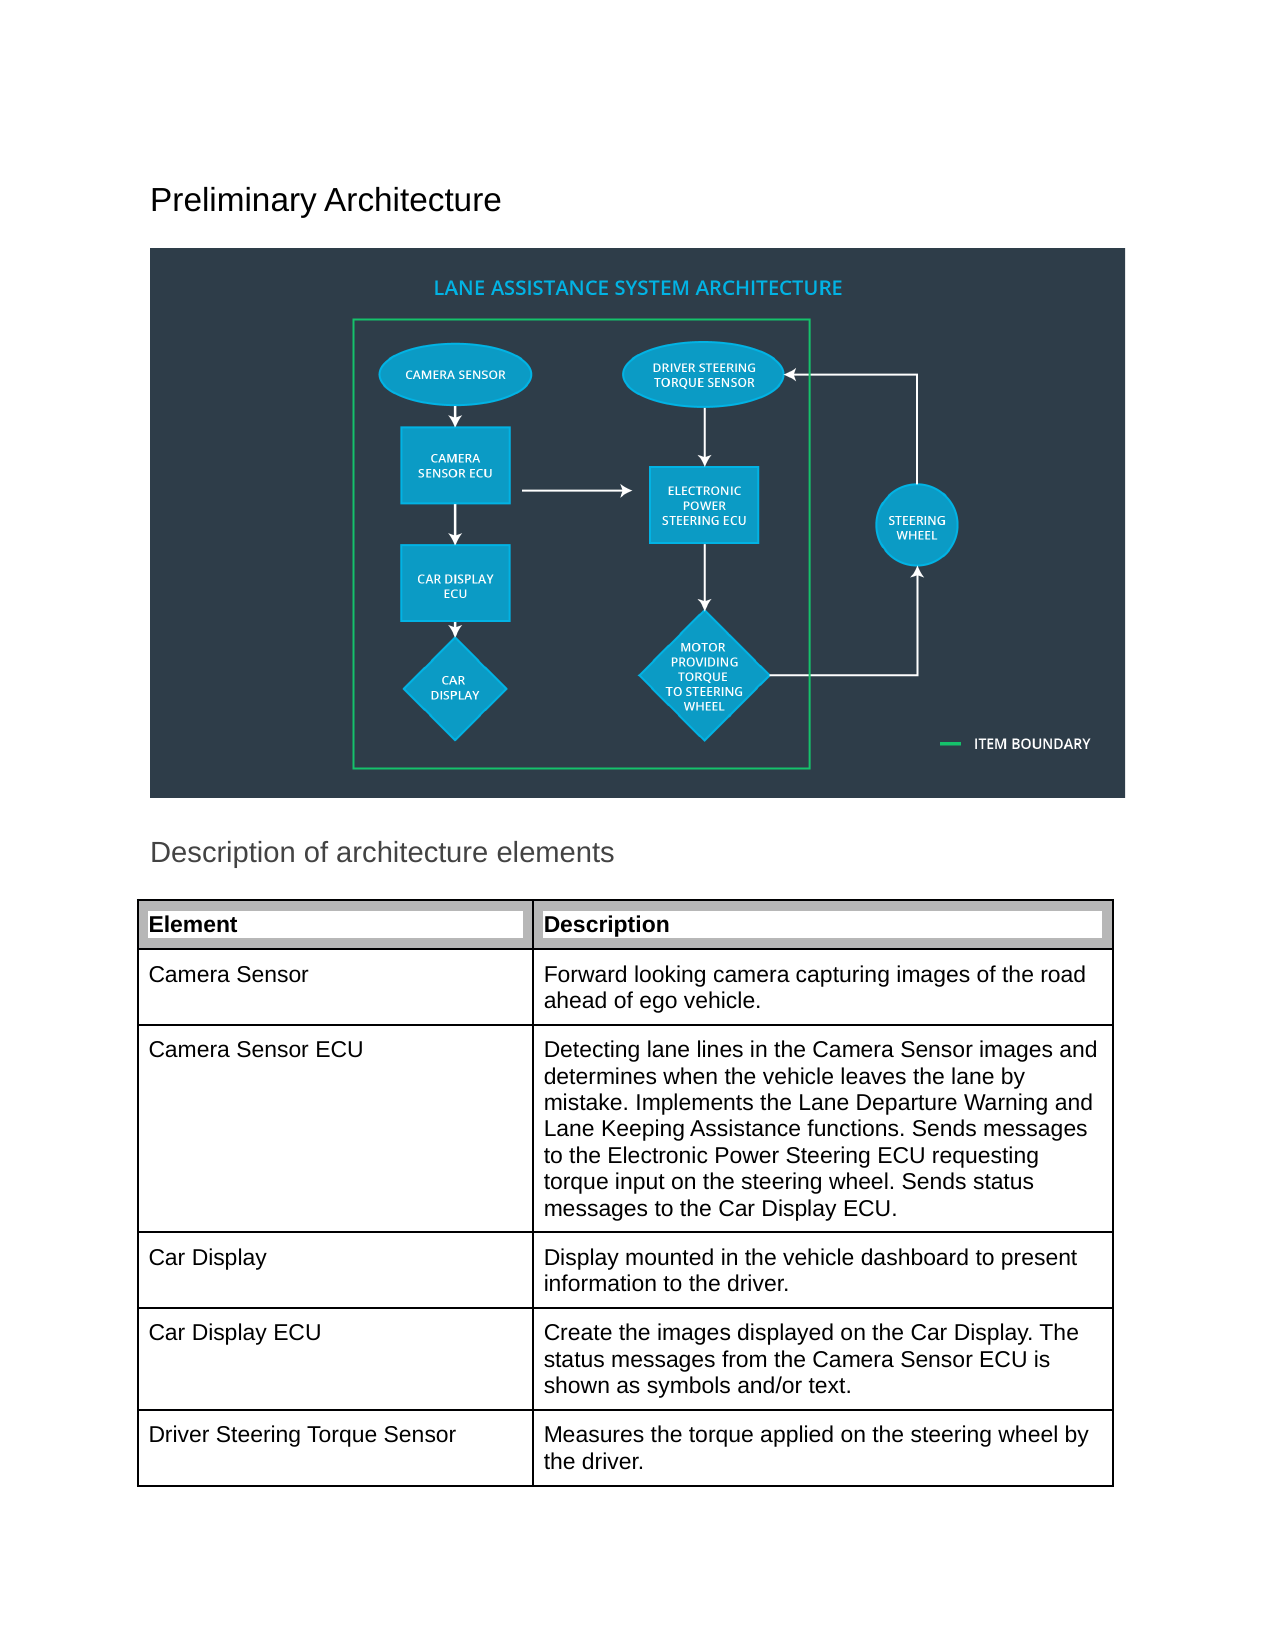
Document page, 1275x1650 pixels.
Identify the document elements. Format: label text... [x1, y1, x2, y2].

table_cell Camera Sensor [139, 950, 532, 1024]
table_cell Car Display [139, 1233, 532, 1307]
table_header Description [534, 901, 1112, 948]
table_header Element [139, 901, 532, 948]
table_cell Driver Steering Torque Sensor [139, 1411, 532, 1484]
table_cell Detecting lane lines in the Camera Sensor images and determines when the vehicle leaves the lane by mistake. Implements the Lane Departure Warning and Lane Keeping Assistance functions. Sends messages to the Electronic Power Steering ECU requesting torque input on the steering wheel. Sends status messages to the Car Display ECU. [534, 1026, 1112, 1231]
subtitle Preliminary Architecture [150, 180, 1125, 219]
table_cell Display mounted in the vehicle dashboard to present information to the driver. [534, 1233, 1112, 1307]
table_cell Forward looking camera capturing images of the road ahead of ego vehicle. [534, 950, 1112, 1024]
table_cell Car Display ECU [139, 1309, 532, 1409]
table_cell Camera Sensor ECU [139, 1026, 532, 1231]
subtitle Description of architecture elements [150, 835, 1125, 869]
picture [150, 248, 1125, 798]
table_cell Create the images displayed on the Car Display. The status messages from the Camera Sensor ECU is shown as symbols and/or text. [534, 1309, 1112, 1409]
table_cell Measures the torque applied on the steering wheel by the driver. [534, 1411, 1112, 1484]
